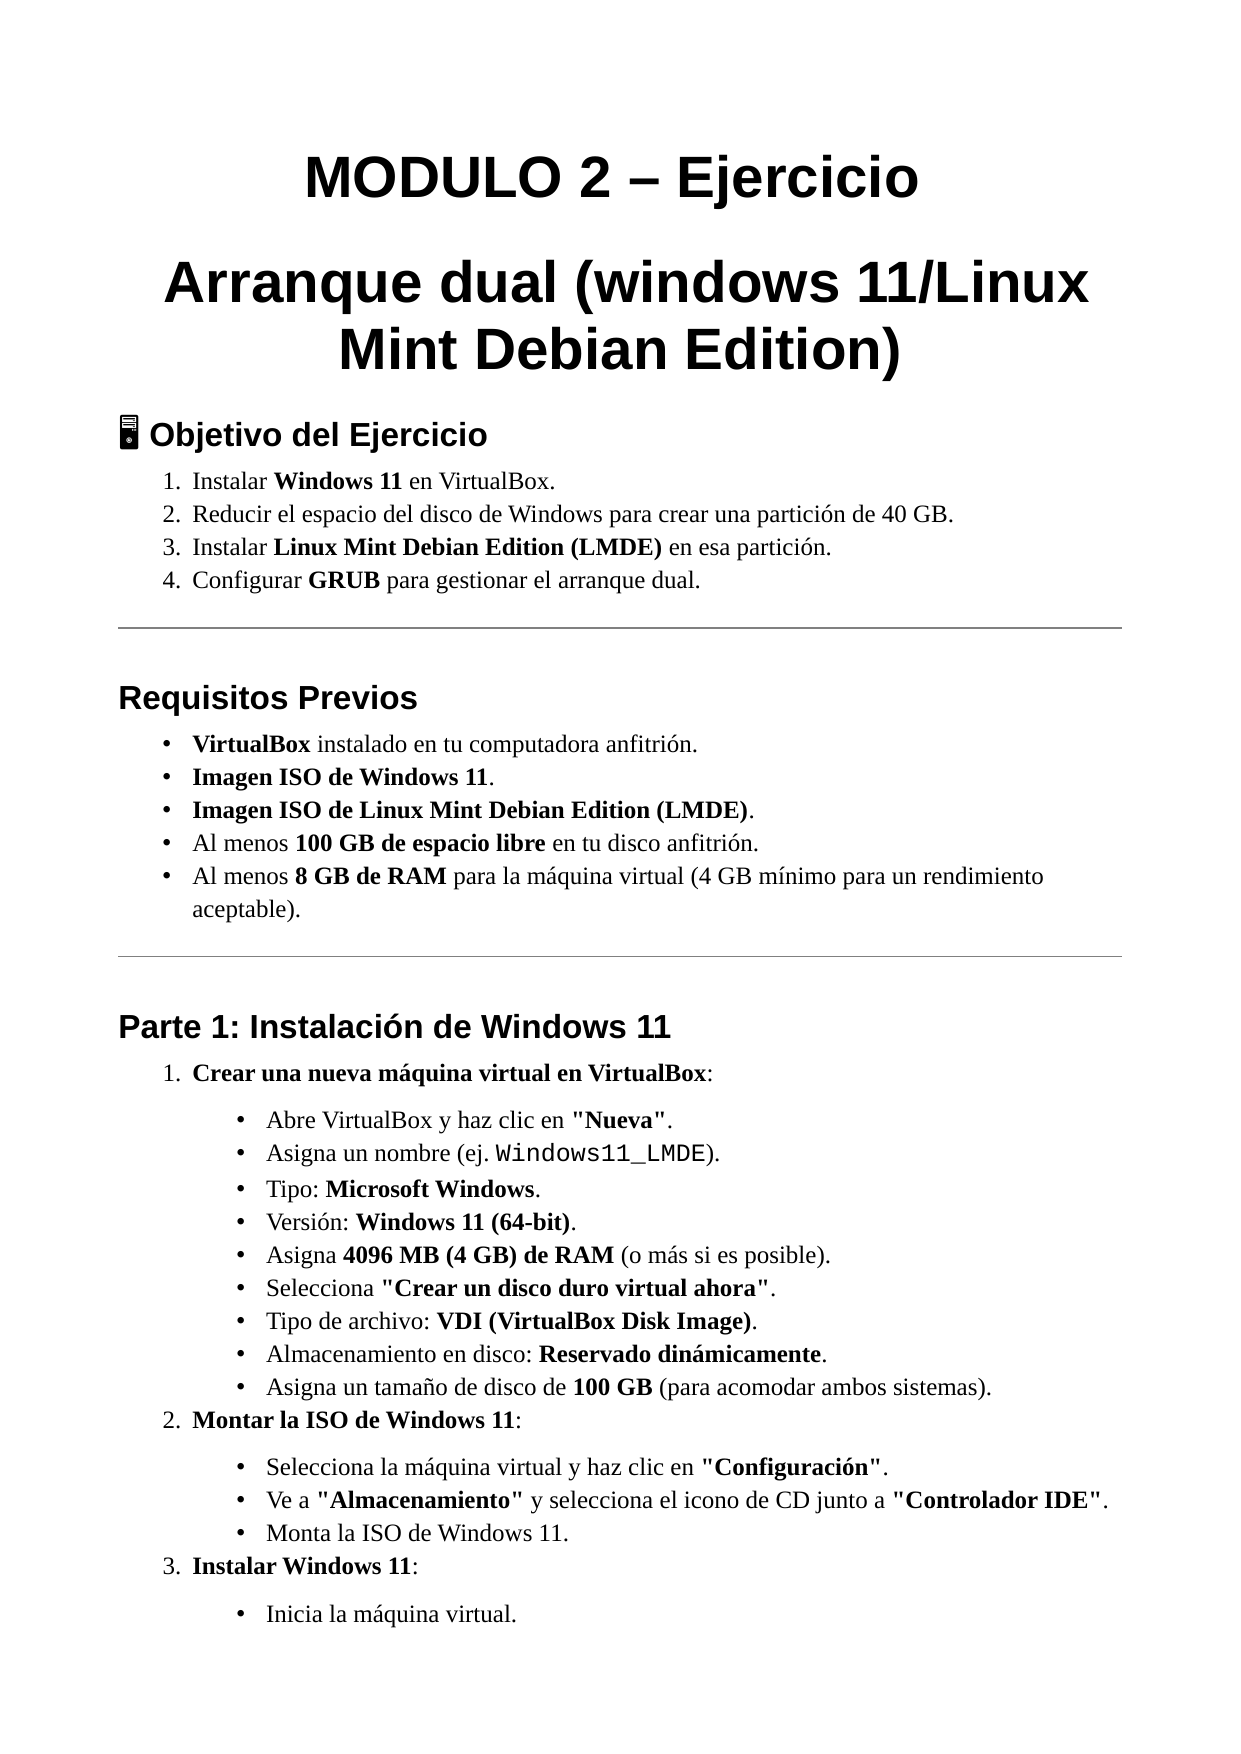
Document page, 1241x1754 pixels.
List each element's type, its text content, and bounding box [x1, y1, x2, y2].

list Al menos 8 GB de RAM para la máquina virtual (4 GB mínimo para un rendimiento aceptable). [162, 861, 1122, 923]
list Reducir el espacio del disco de Windows para crear una partición de 40 GB. [162, 499, 1122, 528]
subtitle Parte 1: Instalación de Windows 11 [118, 1007, 1122, 1045]
list Al menos 100 GB de espacio libre en tu disco anfitrión. [162, 828, 1122, 857]
list Selecciona "Crear un disco duro virtual ahora". [236, 1273, 1122, 1301]
list VirtualBox instalado en tu computadora anfitrión. [162, 729, 1122, 758]
title MODULO 2 – Ejercicio [118, 143, 1122, 210]
list Asigna un tamaño de disco de 100 GB (para acomodar ambos sistemas). [236, 1372, 1122, 1401]
list Tipo de archivo: VDI (VirtualBox Disk Image). [236, 1306, 1122, 1334]
subtitle Requisitos Previos [118, 678, 1122, 716]
list Montar la ISO de Windows 11: [162, 1405, 1122, 1433]
list Crear una nueva máquina virtual en VirtualBox: [162, 1058, 1122, 1086]
subtitle 🖥️ Objetivo del Ejercicio [118, 415, 1122, 454]
list Asigna un nombre (ej. Windows11_LMDE). [236, 1138, 1122, 1169]
list Ve a "Almacenamiento" y selecciona el icono de CD junto a "Controlador IDE". [236, 1485, 1122, 1514]
list Inicia la máquina virtual. [236, 1599, 1122, 1628]
list Tipo: Microsoft Windows. [236, 1174, 1122, 1202]
list Asigna 4096 MB (4 GB) de RAM (o más si es posible). [236, 1240, 1122, 1268]
list Instalar Windows 11 en VirtualBox. [162, 466, 1122, 495]
list Imagen ISO de Windows 11. [162, 762, 1122, 791]
list Abre VirtualBox y haz clic en "Nueva". [236, 1105, 1122, 1134]
list Versión: Windows 11 (64-bit). [236, 1207, 1122, 1235]
title Arranque dual (windows 11/Linux Mint Debian Edition) [118, 248, 1122, 382]
list Selecciona la máquina virtual y haz clic en "Configuración". [236, 1452, 1122, 1481]
list Configurar GRUB para gestionar el arranque dual. [162, 565, 1122, 594]
list Almacenamiento en disco: Reservado dinámicamente. [236, 1339, 1122, 1367]
list Monta la ISO de Windows 11. [236, 1518, 1122, 1547]
list Instalar Windows 11: [162, 1551, 1122, 1580]
list Instalar Linux Mint Debian Edition (LMDE) en esa partición. [162, 532, 1122, 561]
list Imagen ISO de Linux Mint Debian Edition (LMDE). [162, 795, 1122, 824]
